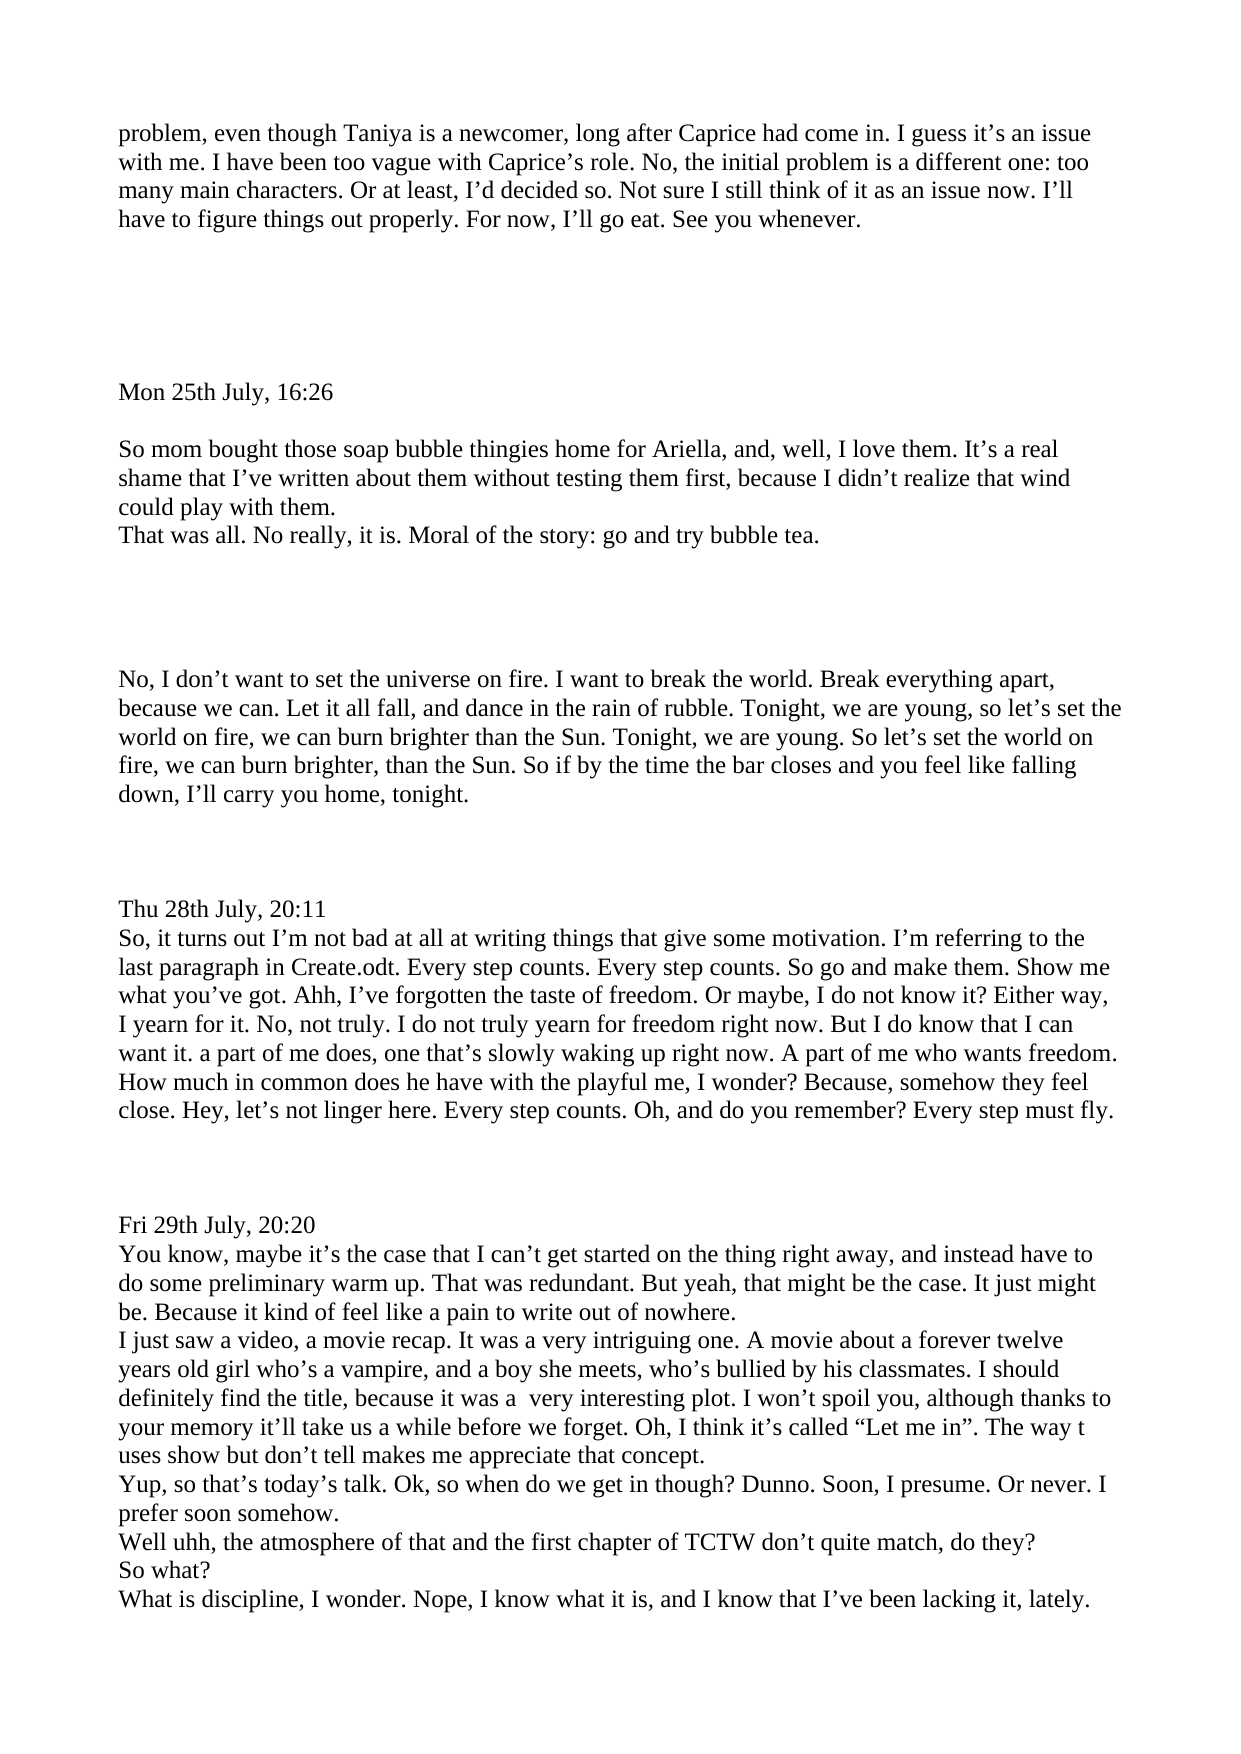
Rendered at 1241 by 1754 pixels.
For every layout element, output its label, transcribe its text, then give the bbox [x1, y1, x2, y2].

text So, it turns out I’m not bad at all at writing things that give some motivation. I’m referring to the last paragraph in Create.odt. Every step counts. Every step counts. So go and make them. Show me what you’ve got. Ahh, I’ve forgotten the taste of freedom. Or maybe, I do not know it? Either way, I yearn for it. No, not truly. I do not truly yearn for freedom right now. But I do know that I can want it. a part of me does, one that’s slowly waking up right now. A part of me who wants freedom. How much in common does he have with the playful me, I wonder? Because, somehow they feel close. Hey, let’s not linger here. Every step counts. Oh, and do you remember? Every step must fly. [118, 923, 1122, 1124]
text Mon 25th July, 16:26 [118, 377, 1122, 406]
text Well uhh, the atmosphere of that and the first chapter of TCTW don’t quite match, do they? [118, 1527, 1122, 1556]
text Yup, so that’s today’s talk. Ok, so when do we get in though? Dunno. Soon, I presume. Or never. I prefer soon somehow. [118, 1469, 1122, 1527]
text problem, even though Taniya is a newcomer, long after Caprice had come in. I guess it’s an issue with me. I have been too vague with Caprice’s role. No, the initial problem is a different one: too many main characters. Or at least, I’d decided so. Not sure I still think of it as an issue now. I’ll have to figure things out properly. For now, I’ll go eat. See you whenever. [118, 118, 1122, 233]
text No, I don’t want to set the universe on fire. I want to break the world. Break everything apart, because we can. Let it all fall, and dance in the rain of rubble. Tonight, we are young, so let’s set the world on fire, we can burn brighter than the Sun. Tonight, we are young. So let’s set the world on fire, we can burn brighter, than the Sun. So if by the time the bar closes and you feel like falling down, I’ll carry you home, tonight. [118, 664, 1122, 808]
text Fri 29th July, 20:20 [118, 1211, 1122, 1239]
text Thu 28th July, 20:11 [118, 894, 1122, 923]
text So mom bought those soap bubble thingies home for Ariella, and, well, I love them. It’s a real shame that I’ve written about them without testing them first, because I didn’t realize that wind could play with them. [118, 434, 1122, 521]
text You know, maybe it’s the case that I can’t get started on the thing right away, and instead have to do some preliminary warm up. That was redundant. But yeah, that might be the case. It just might be. Because it kind of feel like a pain to write out of nowhere. [118, 1239, 1122, 1326]
text What is discipline, I wonder. Nope, I know what it is, and I know that I’ve been lacking it, lately. [118, 1584, 1122, 1613]
text I just saw a video, a movie recap. It was a very intriguing one. A movie about a forever twelve years old girl who’s a vampire, and a boy she meets, who’s bullied by his classmates. I should definitely find the title, because it was a very interesting plot. I won’t spoil you, although thanks to your memory it’ll take us a while before we forget. Oh, I think it’s called “Let me in”. The way t uses show but don’t tell makes me appreciate that concept. [118, 1326, 1122, 1469]
text So what? [118, 1556, 1122, 1584]
text That was all. No really, it is. Moral of the story: go and try bubble tea. [118, 521, 1122, 549]
